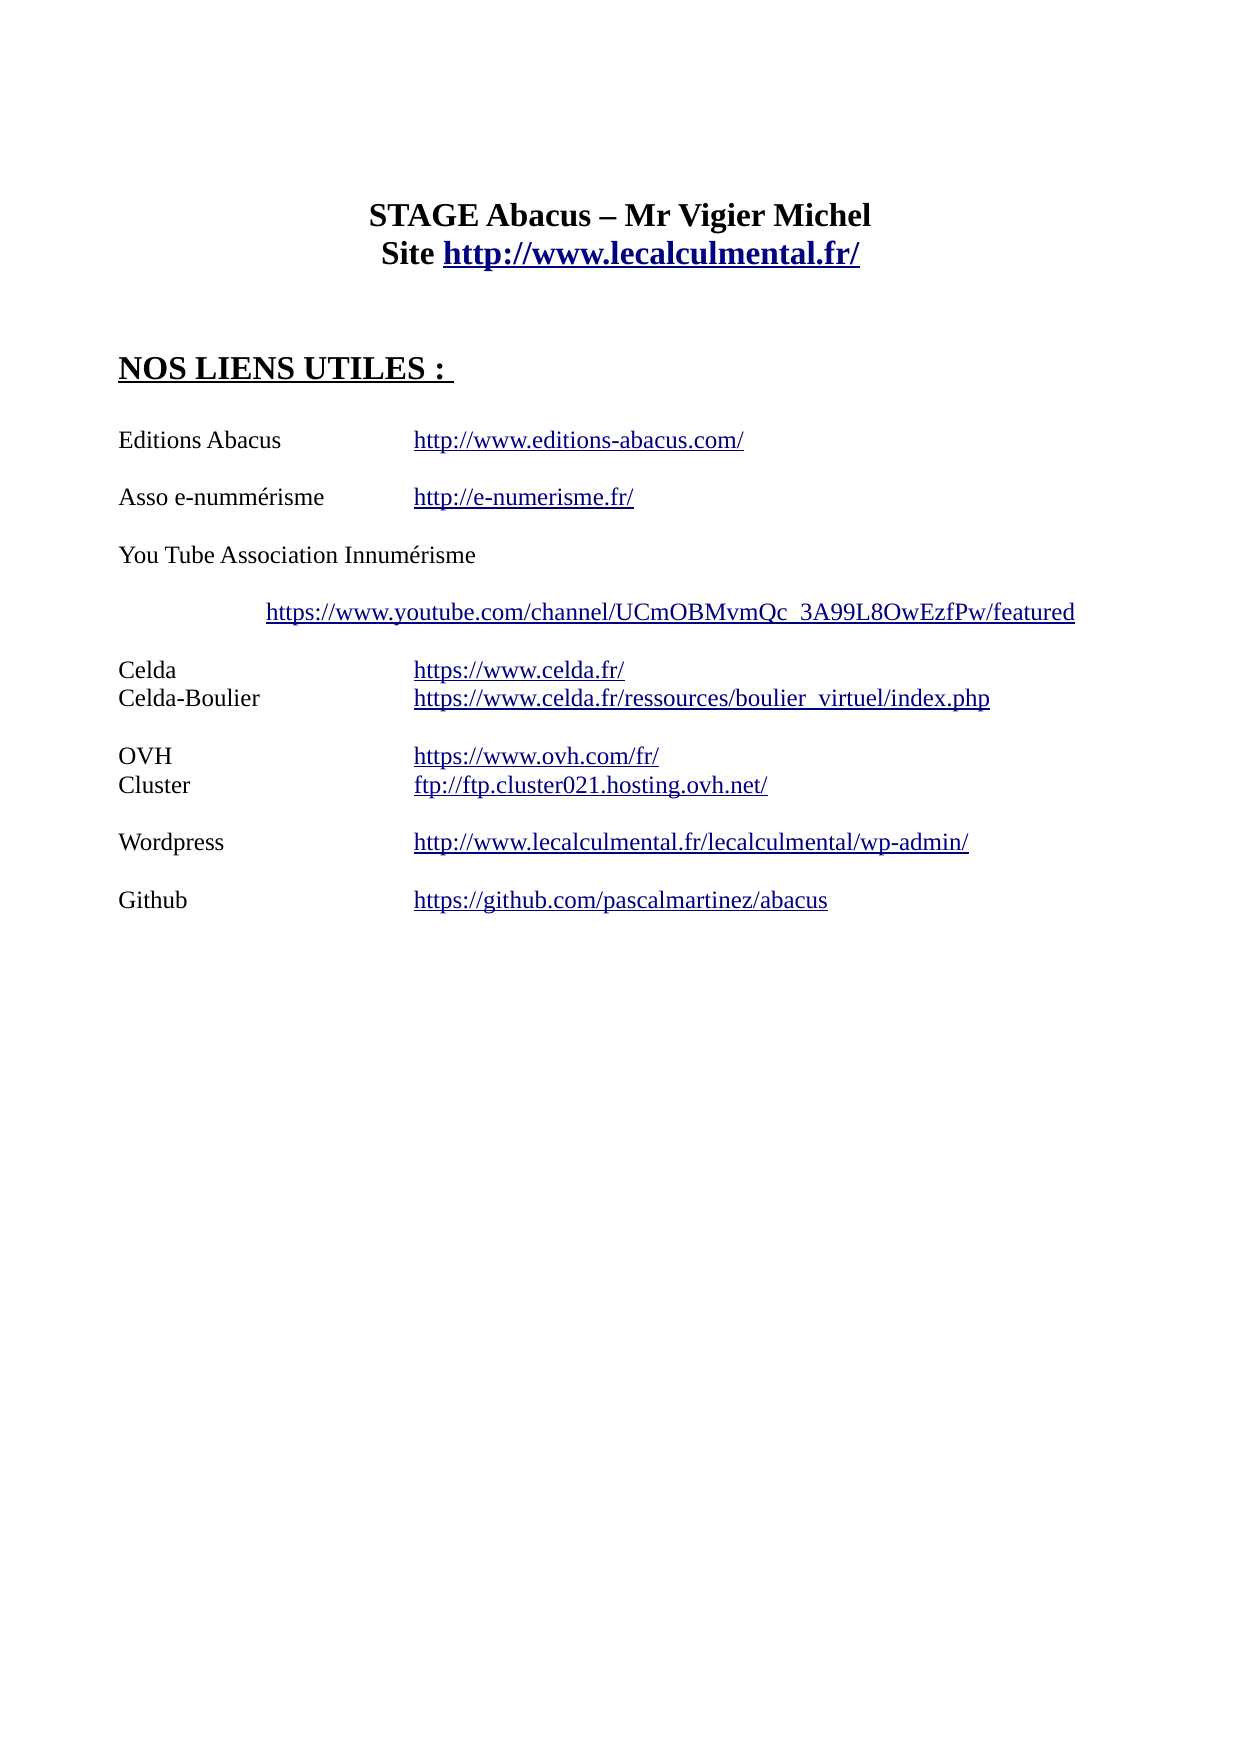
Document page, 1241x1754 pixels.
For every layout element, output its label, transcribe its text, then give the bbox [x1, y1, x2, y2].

text OVH https://www.ovh.com/fr/ [118, 741, 1122, 770]
text You Tube Association Innumérisme [118, 540, 1122, 568]
text https://www.youtube.com/channel/UCmOBMvmQc_3A99L8OwEzfPw/featured [118, 597, 1122, 626]
text Site http://www.lecalculmental.fr/ [118, 233, 1122, 271]
text NOS LIENS UTILES : [118, 348, 1122, 386]
text Github https://github.com/pascalmartinez/abacus [118, 885, 1122, 913]
text Celda-Boulier https://www.celda.fr/ressources/boulier_virtuel/index.php [118, 683, 1122, 712]
text STAGE Abacus – Mr Vigier Michel [118, 195, 1122, 233]
text Cluster ftp://ftp.cluster021.hosting.ovh.net/ [118, 770, 1122, 798]
text Asso e-nummérisme http://e-numerisme.fr/ [118, 482, 1122, 511]
text Wordpress http://www.lecalculmental.fr/lecalculmental/wp-admin/ [118, 827, 1122, 856]
text Celda https://www.celda.fr/ [118, 655, 1122, 683]
text Editions Abacus http://www.editions-abacus.com/ [118, 425, 1122, 453]
